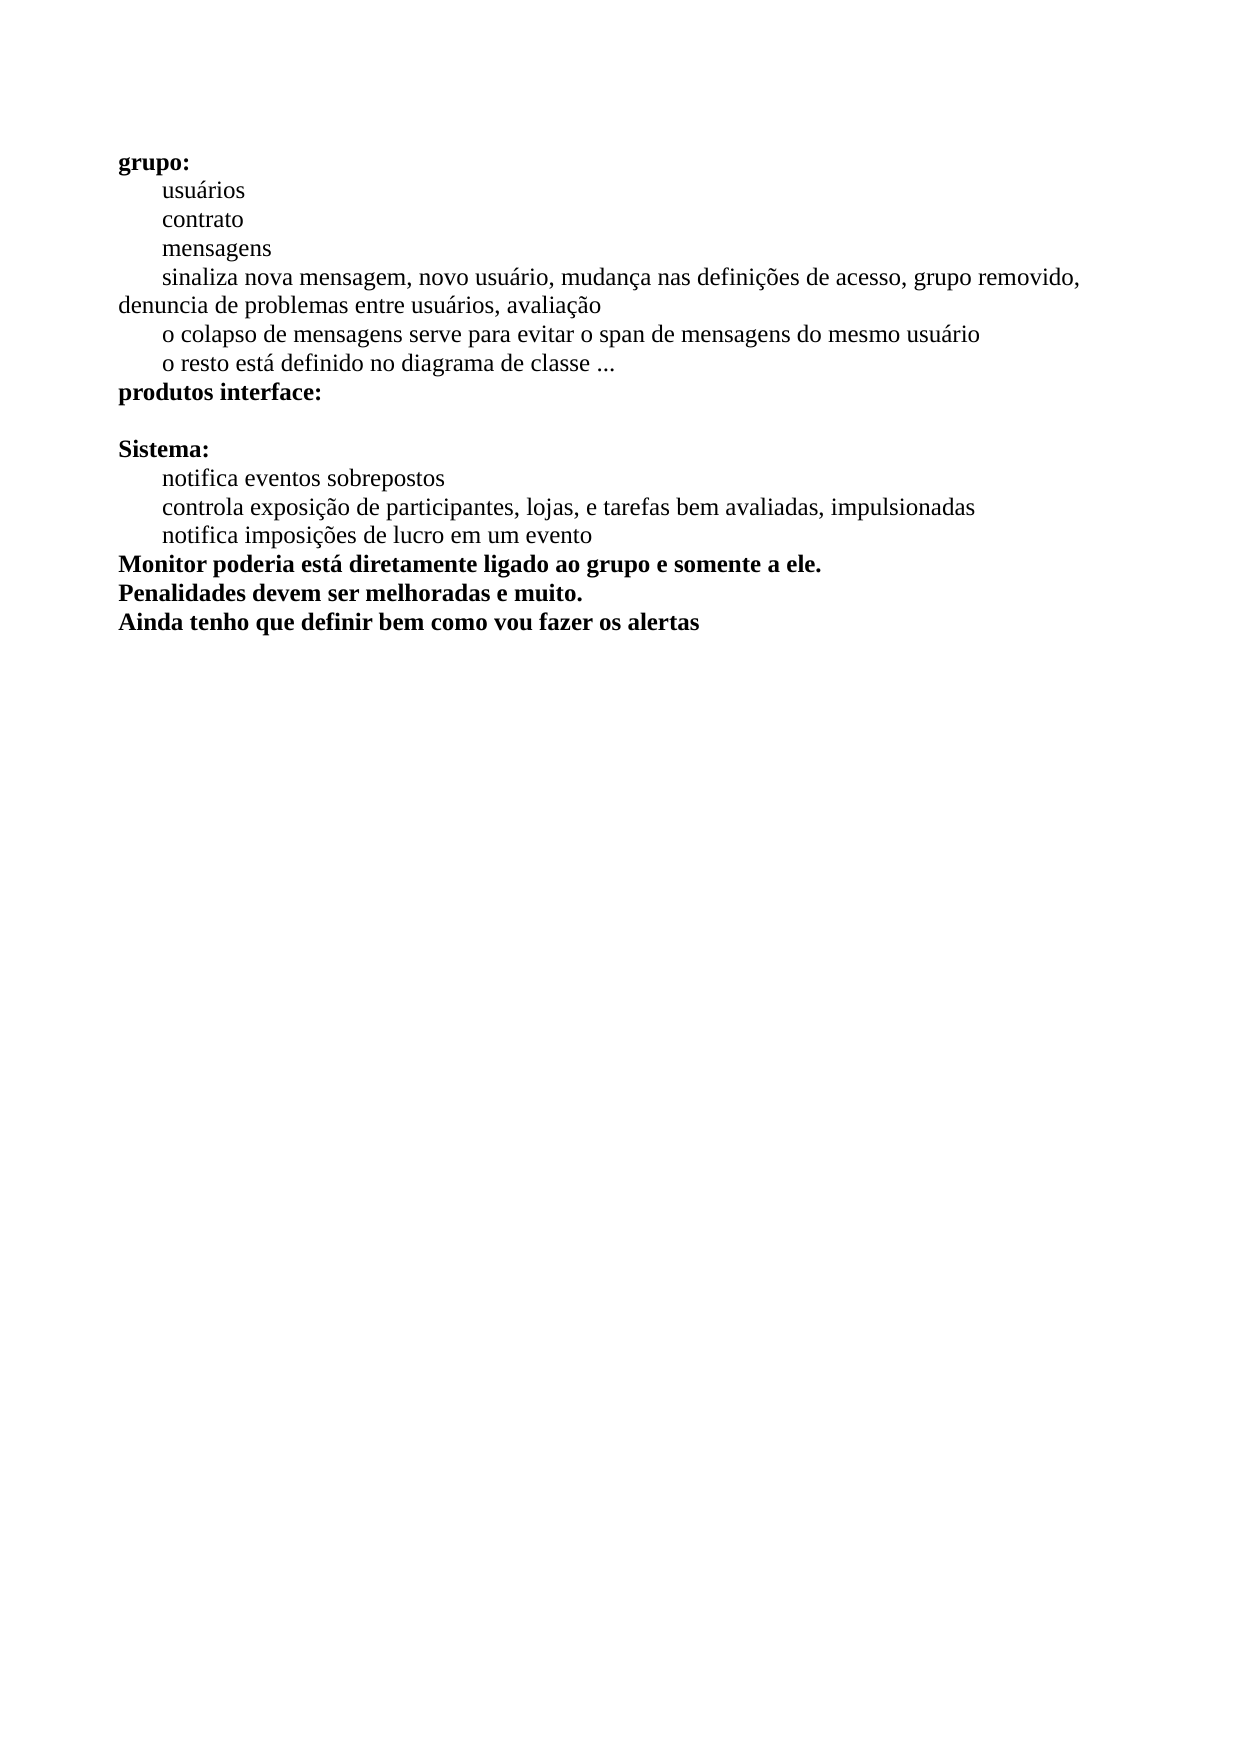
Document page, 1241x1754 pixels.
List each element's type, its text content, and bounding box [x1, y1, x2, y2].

text notifica eventos sobrepostos [118, 463, 1122, 492]
text contrato [118, 204, 1122, 233]
text notifica imposições de lucro em um evento [118, 521, 1122, 549]
text sinaliza nova mensagem, novo usuário, mudança nas definições de acesso, grupo removido, denuncia de problemas entre usuários, avaliação [118, 262, 1122, 319]
text o colapso de mensagens serve para evitar o span de mensagens do mesmo usuário [118, 319, 1122, 348]
text Ainda tenho que definir bem como vou fazer os alertas [118, 607, 1122, 636]
text mensagens [118, 233, 1122, 262]
text grupo: [118, 147, 1122, 176]
text o resto está definido no diagrama de classe ... [118, 348, 1122, 377]
text produtos interface: [118, 377, 1122, 406]
text Monitor poderia está diretamente ligado ao grupo e somente a ele. [118, 549, 1122, 578]
text usuários [118, 176, 1122, 204]
text controla exposição de participantes, lojas, e tarefas bem avaliadas, impulsionadas [118, 492, 1122, 521]
text Sistema: [118, 434, 1122, 463]
text Penalidades devem ser melhoradas e muito. [118, 578, 1122, 607]
